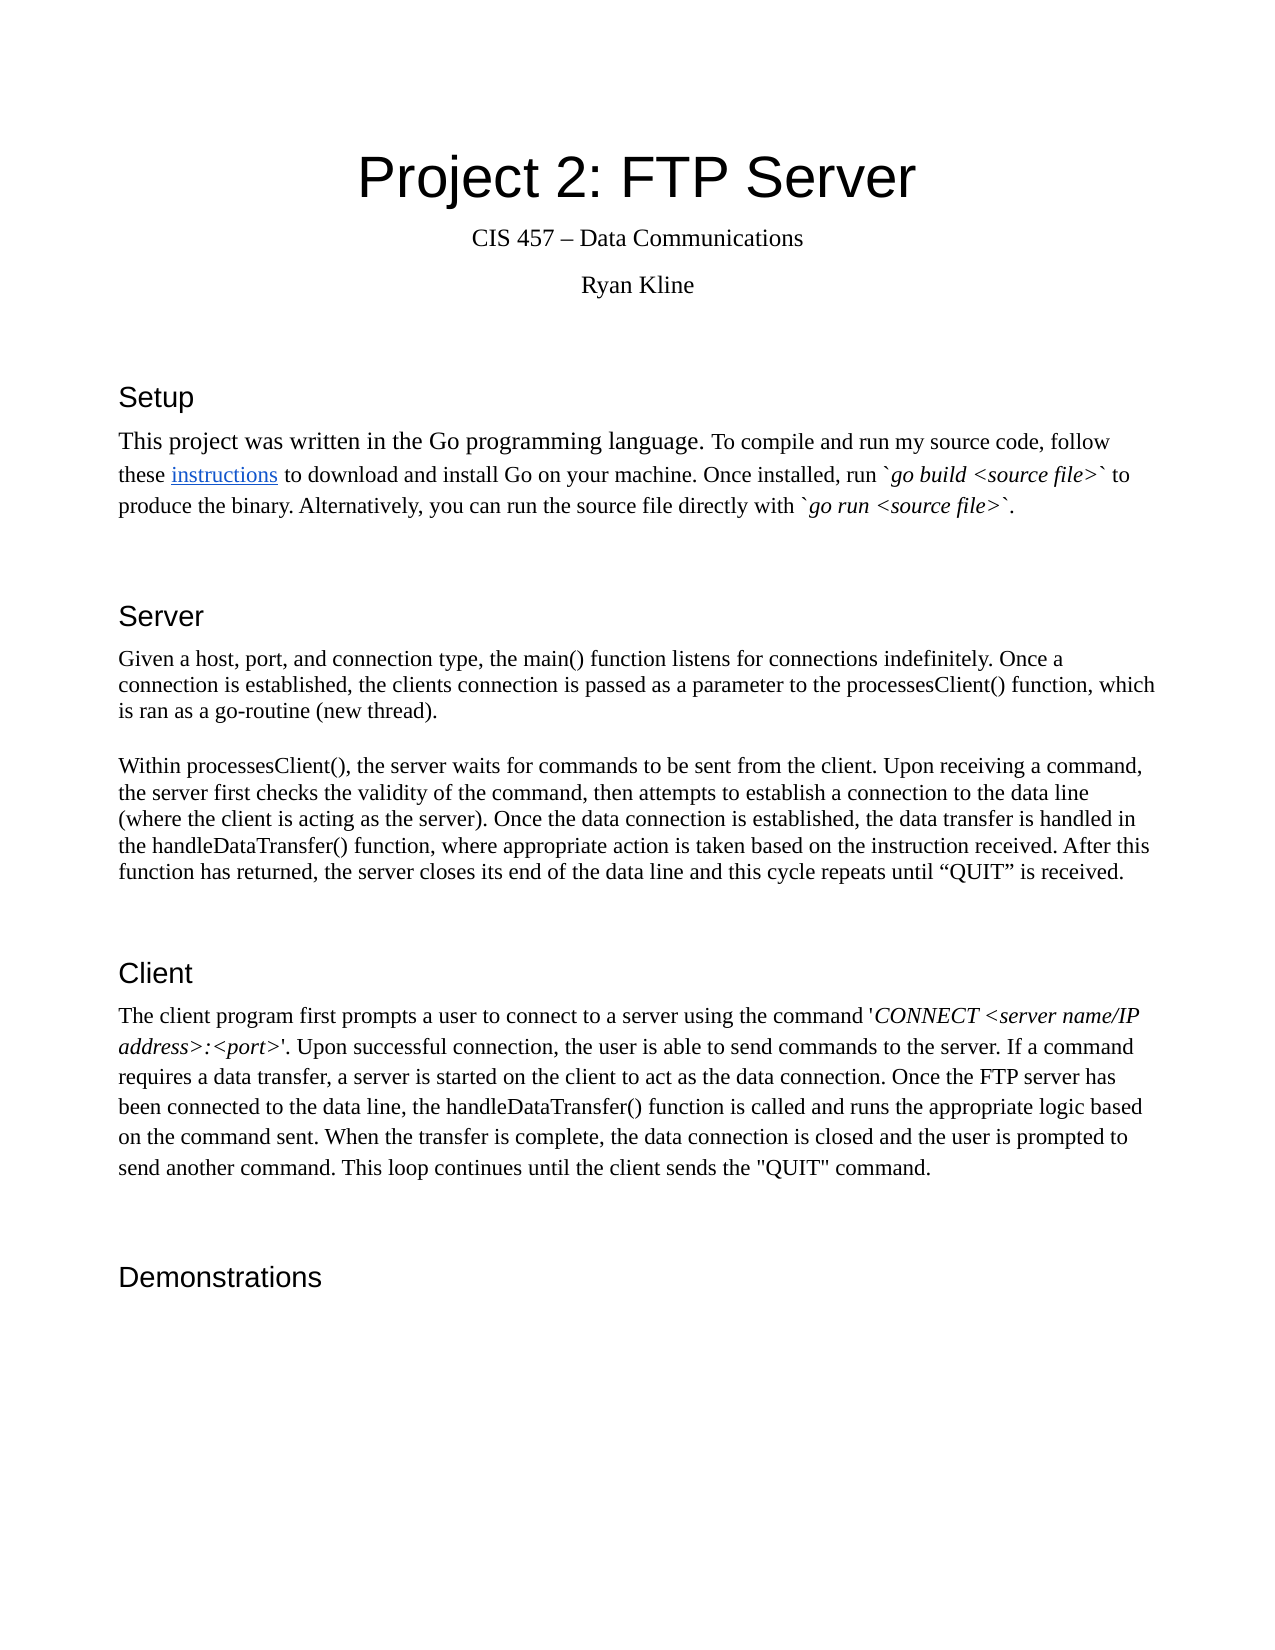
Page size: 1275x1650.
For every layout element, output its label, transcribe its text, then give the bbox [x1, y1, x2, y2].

text Given a host, port, and connection type, the main() function listens for connections indefinitely. Once a connection is established, the clients connection is passed as a parameter to the processesClient() function, which is ran as a go-routine (new thread). [118, 645, 1157, 724]
text The client program first prompts a user to connect to a server using the command 'CONNECT <server name/IP address>:<port>'. Upon successful connection, the user is able to send commands to the server. If a command requires a data transfer, a server is started on the client to act as the data connection. Once the FTP server has been connected to the data line, the handleDataTransfer() function is called and runs the appropriate logic based on the command sent. When the transfer is complete, the data connection is closed and the user is prompted to send another command. This loop continues until the client sends the "QUIT" command. [118, 1002, 1157, 1180]
subtitle Server [118, 599, 1157, 632]
subtitle Demonstrations [118, 1261, 1157, 1294]
text Ryan Kline [118, 270, 1157, 299]
subtitle Client [118, 956, 1157, 990]
text CIS 457 – Data Communications [118, 223, 1157, 251]
subtitle Setup [118, 380, 1157, 414]
text This project was written in the Go programming language. To compile and run my source code, follow these instructions to download and install Go on your machine. Once installed, run `go build <source file>` to produce the binary. Alternatively, you can run the source file directly with `go run <source file>`. [118, 426, 1157, 518]
text Within processesClient(), the server waits for commands to be sent from the client. Upon receiving a command, the server first checks the validity of the command, then attempts to establish a connection to the data line (where the client is acting as the server). Once the data connection is established, the data transfer is handled in the handleDataTransfer() function, where appropriate action is taken based on the instruction received. After this function has returned, the server closes its end of the data line and this cycle repeats until “QUIT” is received. [118, 753, 1157, 884]
title Project 2: FTP Server [118, 143, 1157, 210]
